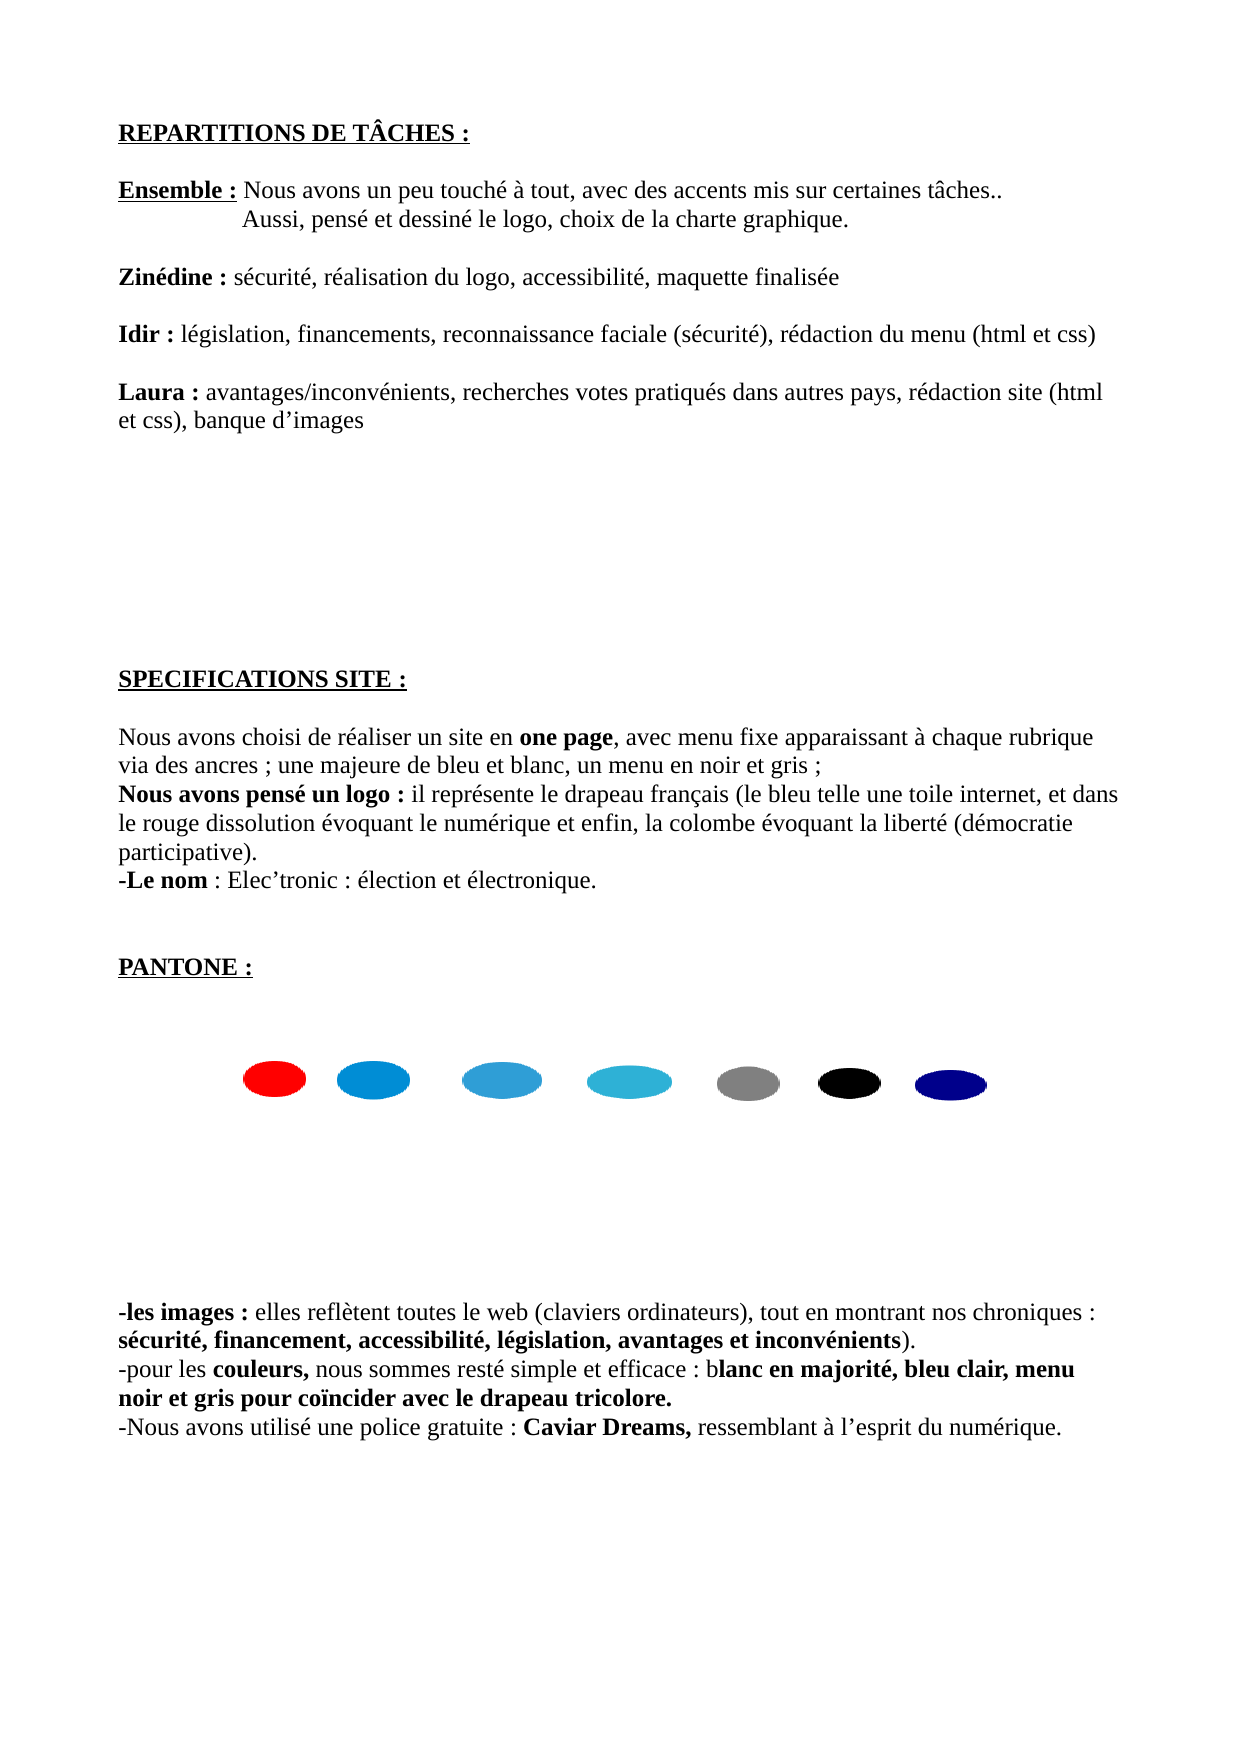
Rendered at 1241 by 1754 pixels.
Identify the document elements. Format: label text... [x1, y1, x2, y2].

text Idir : législation, financements, reconnaissance faciale (sécurité), rédaction du menu (html et css) [118, 319, 1122, 348]
text -Nous avons utilisé une police gratuite : Caviar Dreams, ressemblant à l’esprit du numérique. [118, 1412, 1122, 1441]
text PANTONE : [118, 952, 1122, 981]
text Ensemble : Nous avons un peu touché à tout, avec des accents mis sur certaines tâches.. [118, 176, 1122, 204]
text Zinédine : sécurité, réalisation du logo, accessibilité, maquette finalisée [118, 262, 1122, 291]
text -les images : elles reflètent toutes le web (claviers ordinateurs), tout en montrant nos chroniques : sécurité, financement, accessibilité, législation, avantages et inconvénients). [118, 1297, 1122, 1354]
text REPARTITIONS DE TÂCHES : [118, 118, 1122, 147]
text Aussi, pensé et dessiné le logo, choix de la charte graphique. [118, 204, 1122, 233]
text -Le nom : Elec’tronic : élection et électronique. [118, 866, 1122, 894]
text Nous avons pensé un logo : il représente le drapeau français (le bleu telle une toile internet, et dans le rouge dissolution évoquant le numérique et enfin, la colombe évoquant la liberté (démocratie participative). [118, 779, 1122, 866]
text -pour les couleurs, nous sommes resté simple et efficace : blanc en majorité, bleu clair, menu noir et gris pour coïncider avec le drapeau tricolore. [118, 1354, 1122, 1412]
text Laura : avantages/inconvénients, recherches votes pratiqués dans autres pays, rédaction site (html et css), banque d’images [118, 377, 1122, 434]
picture [118, 995, 1099, 1271]
text SPECIFICATIONS SITE : [118, 664, 1122, 693]
text Nous avons choisi de réaliser un site en one page, avec menu fixe apparaissant à chaque rubrique via des ancres ; une majeure de bleu et blanc, un menu en noir et gris ; [118, 722, 1122, 779]
